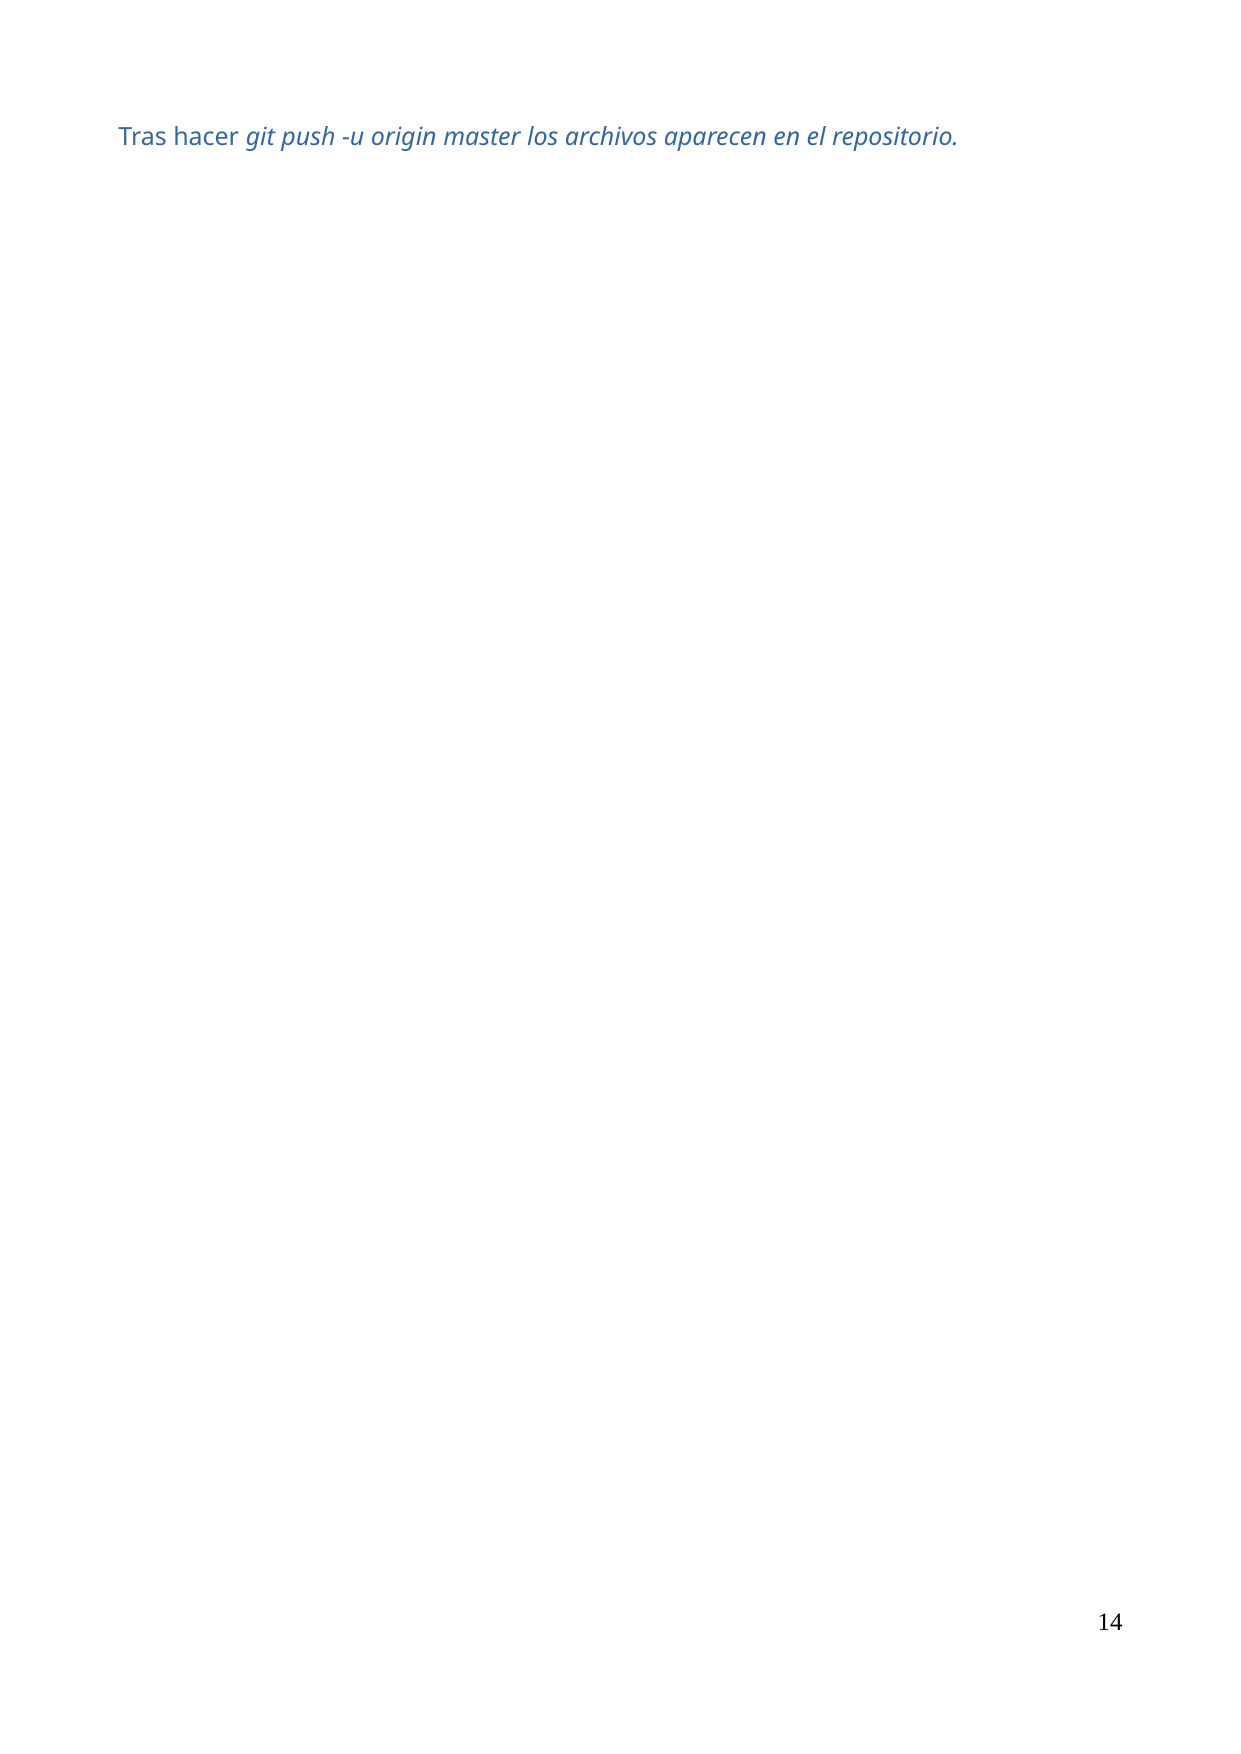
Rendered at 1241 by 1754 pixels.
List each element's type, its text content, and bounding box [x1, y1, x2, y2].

text Tras hacer git push -u origin master los archivos aparecen en el repositorio. [118, 118, 1122, 152]
